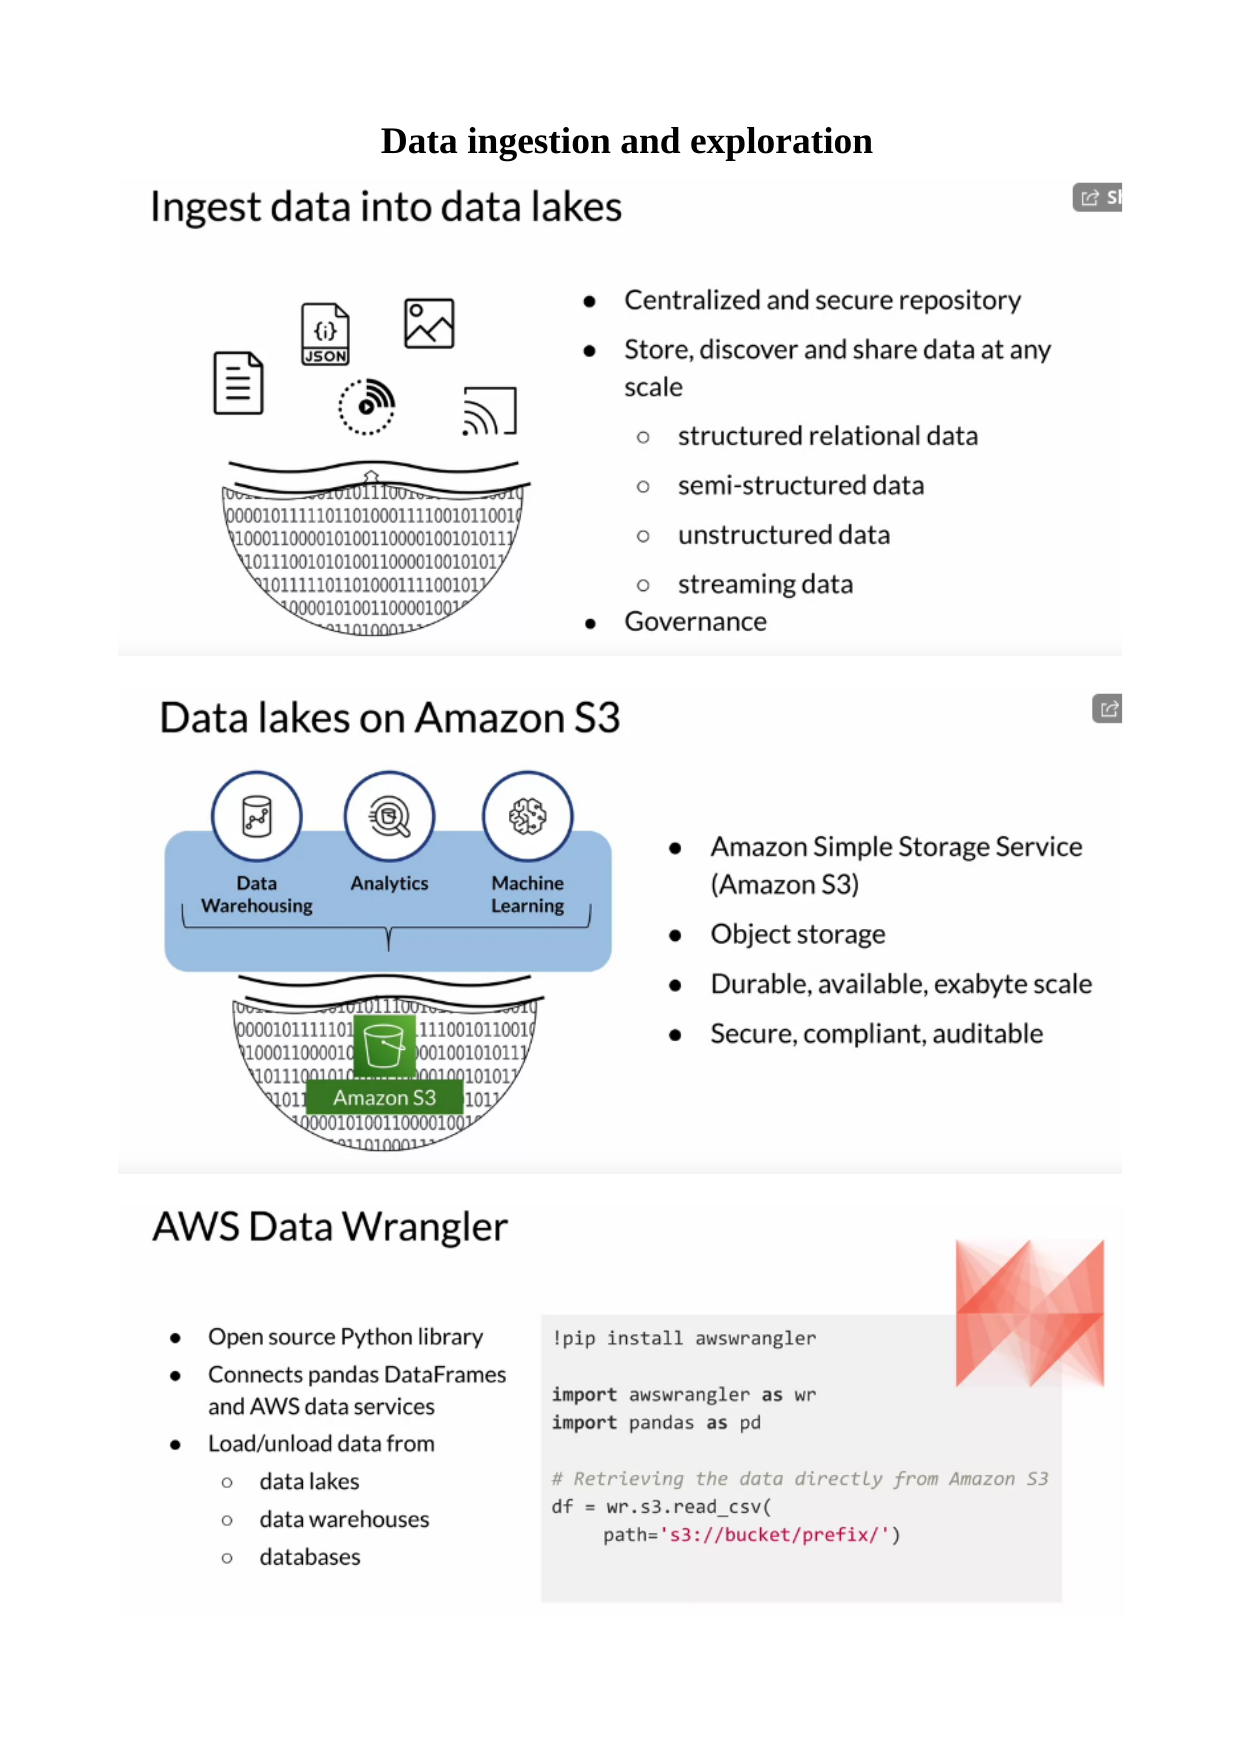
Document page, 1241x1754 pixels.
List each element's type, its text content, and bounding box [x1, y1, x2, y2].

subtitle Data ingestion and exploration [118, 118, 1122, 161]
picture [118, 686, 1123, 1174]
picture [118, 179, 1123, 656]
picture [121, 1204, 1126, 1617]
